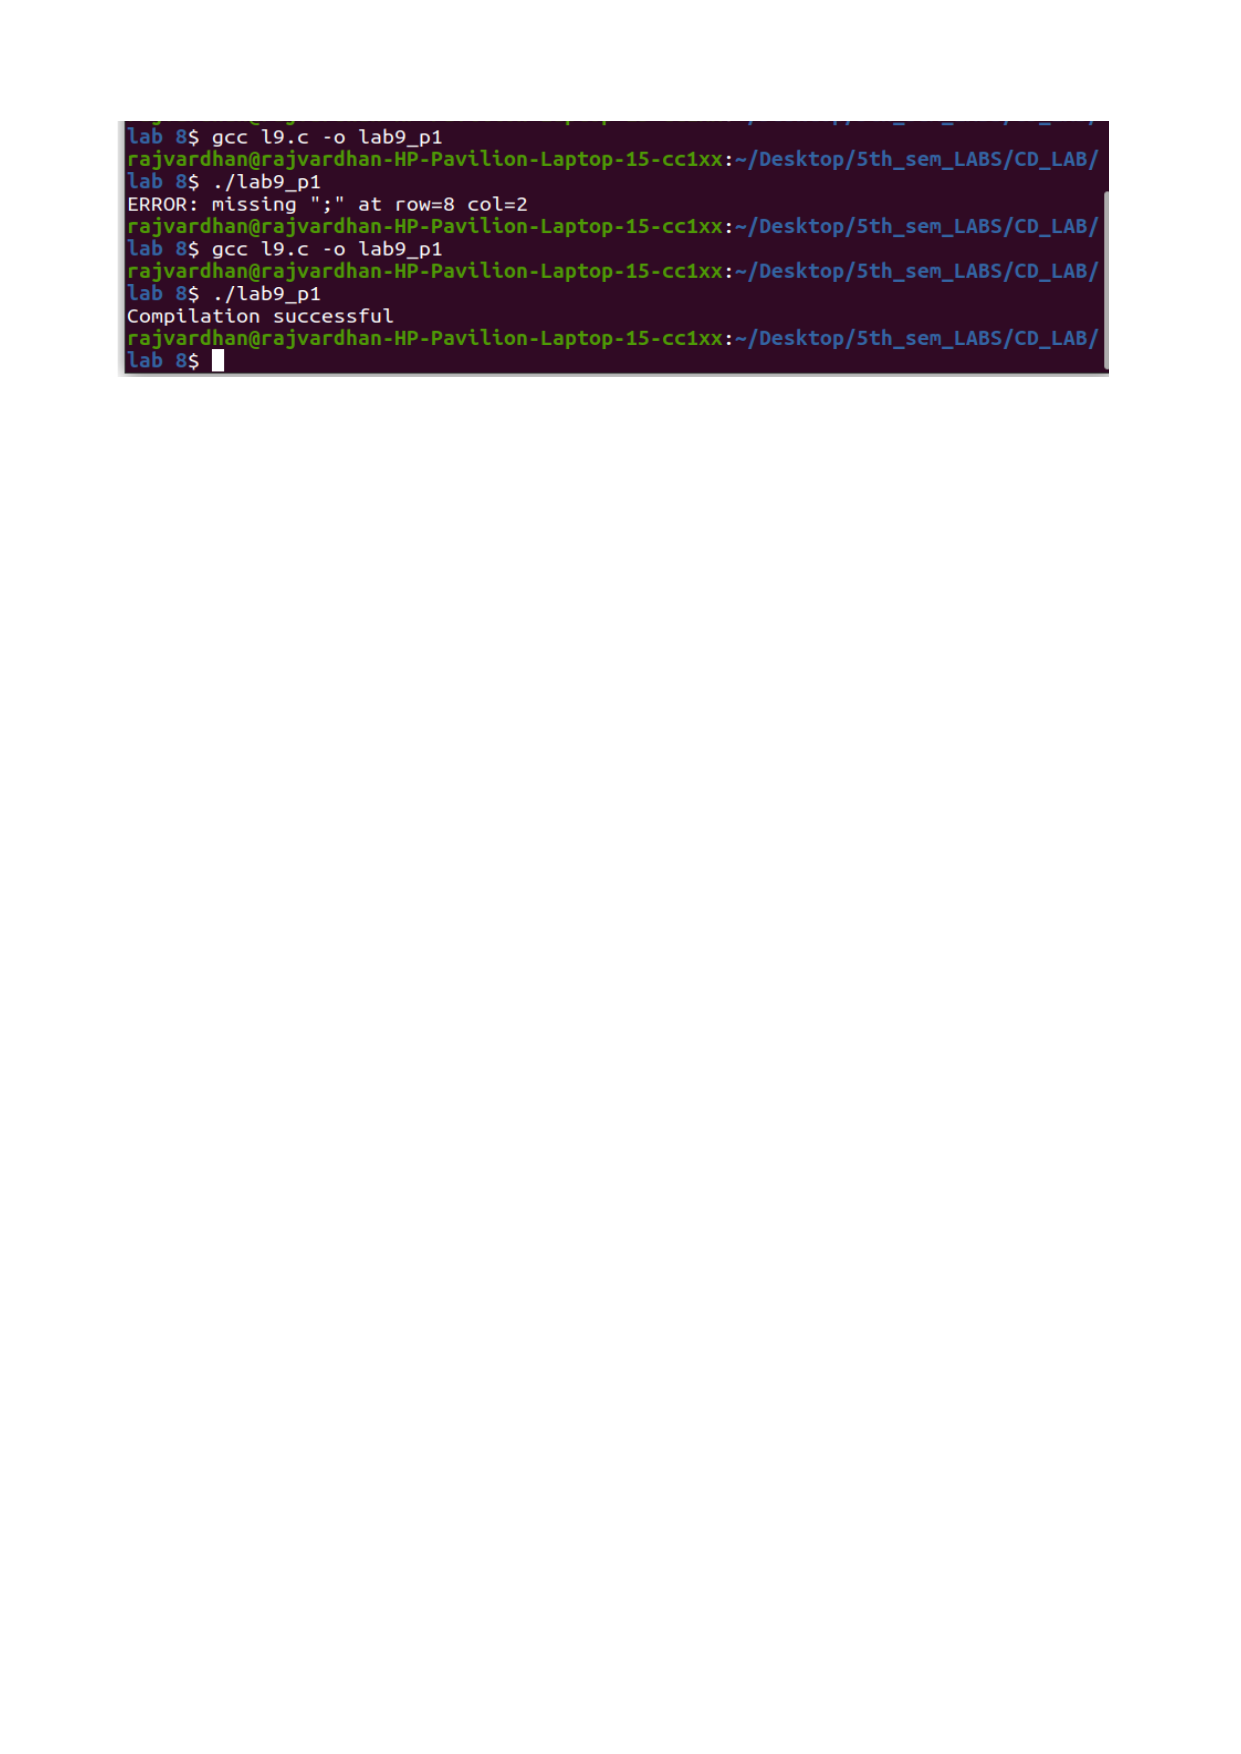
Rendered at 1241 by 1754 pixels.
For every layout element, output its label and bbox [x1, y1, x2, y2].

picture [117, 121, 1109, 377]
